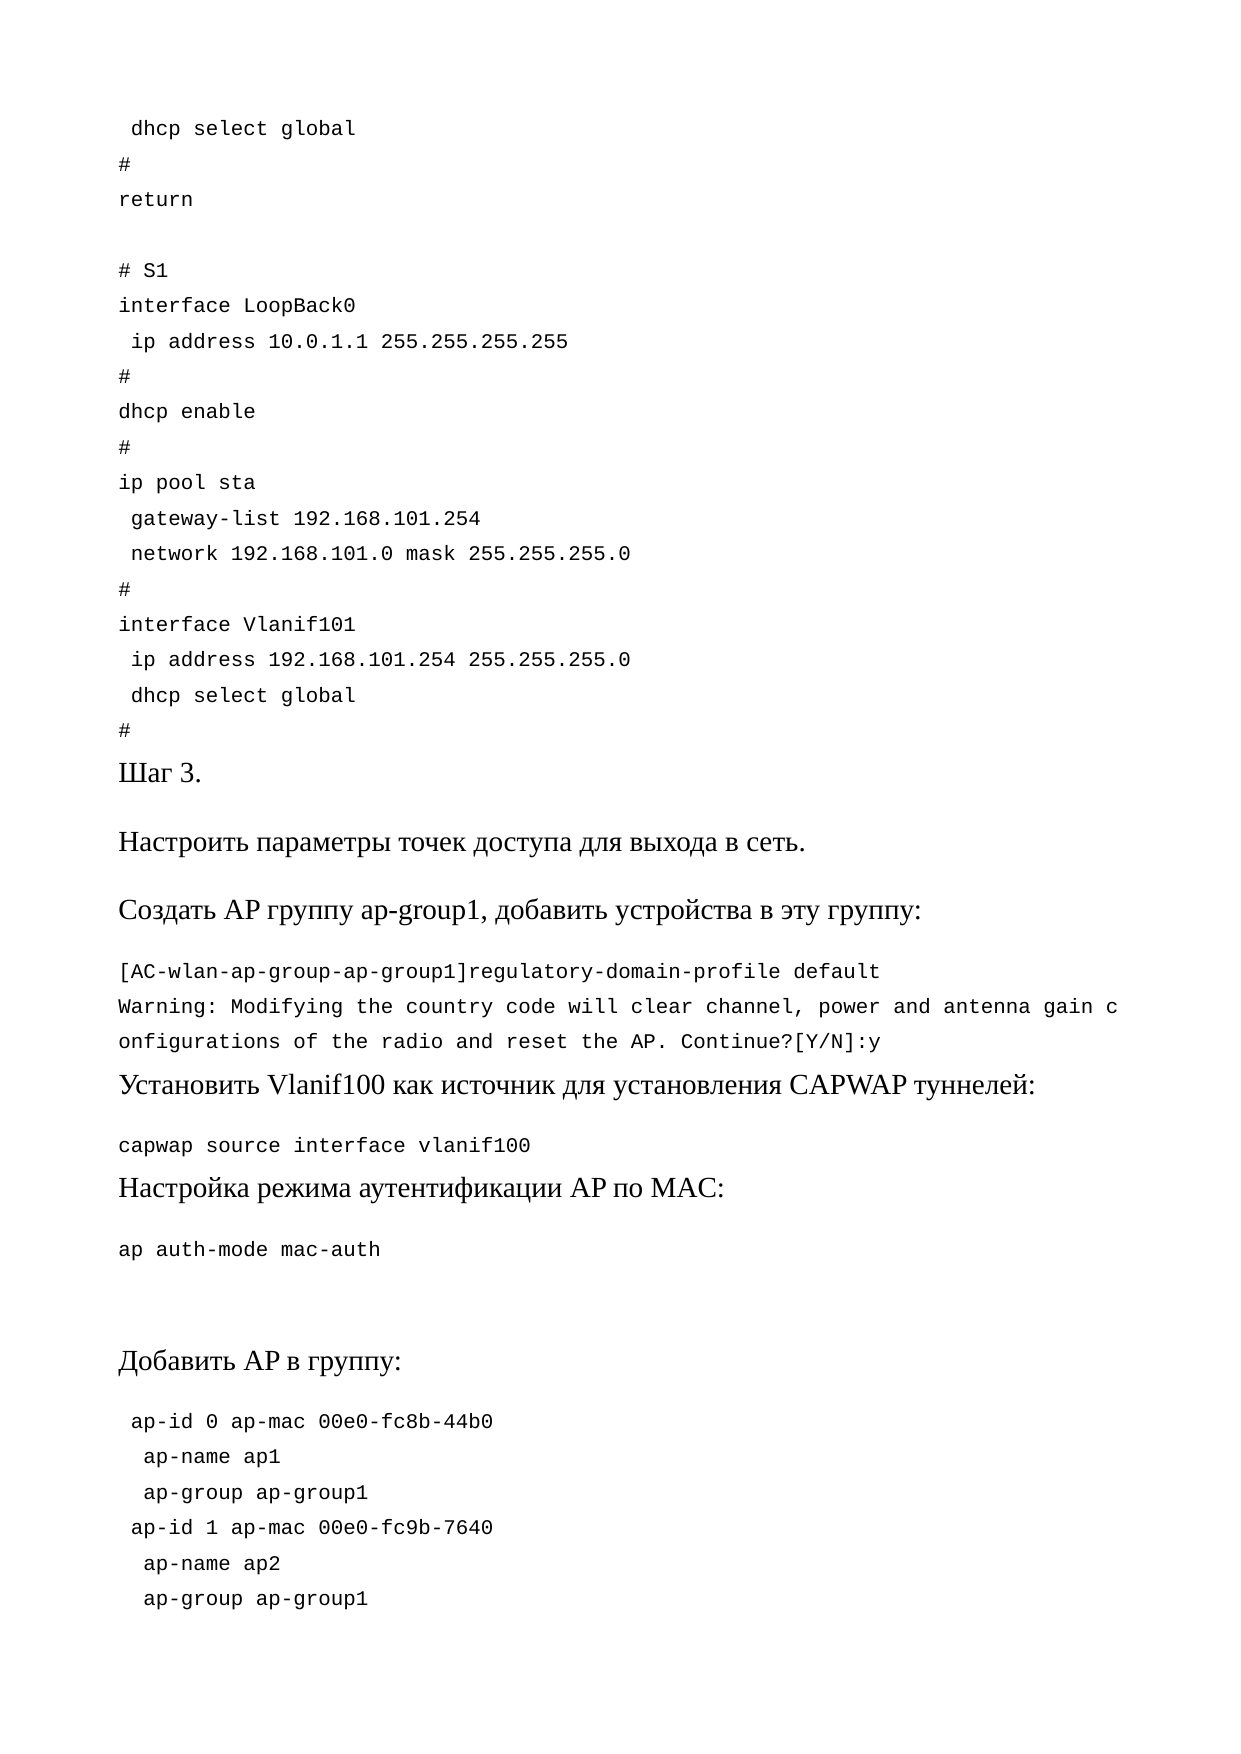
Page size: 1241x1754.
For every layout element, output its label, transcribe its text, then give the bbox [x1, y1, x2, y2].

text network 192.168.101.0 mask 255.255.255.0 [118, 543, 1122, 567]
text ip address 192.168.101.254 255.255.255.0 [118, 649, 1122, 673]
text onfigurations of the radio and reset the AP. Continue?[Y/N]:y [118, 1031, 1122, 1055]
text ap-id 0 ap-mac 00e0-fc8b-44b0 [118, 1411, 1122, 1435]
text Настройка режима аутентификации AP по MAC: [118, 1171, 1122, 1204]
text Создать AP группу ap-group1, добавить устройства в эту группу: [118, 892, 1122, 926]
text Warning: Modifying the country code will clear channel, power and antenna gain c [118, 996, 1122, 1020]
text Настроить параметры точек доступа для выхода в сеть. [118, 824, 1122, 857]
text gateway-list 192.168.101.254 [118, 508, 1122, 531]
text dhcp select global [118, 685, 1122, 708]
text ap-id 1 ap-mac 00e0-fc9b-7640 [118, 1517, 1122, 1541]
text # [118, 578, 1122, 602]
text Установить Vlanif100 как источник для установления CAPWAP туннелей: [118, 1067, 1122, 1100]
text ip pool sta [118, 472, 1122, 496]
text return [118, 189, 1122, 213]
text interface Vlanif101 [118, 614, 1122, 638]
text ap-group ap-group1 [118, 1588, 1122, 1612]
text [AC-wlan-ap-group-ap-group1]regulatory-domain-profile default [118, 961, 1122, 984]
text dhcp enable [118, 401, 1122, 425]
text ap-name ap2 [118, 1553, 1122, 1576]
text ap auth-mode mac-auth [118, 1239, 1122, 1263]
text # [118, 437, 1122, 461]
text interface LoopBack0 [118, 295, 1122, 319]
text # [118, 366, 1122, 390]
text ip address 10.0.1.1 255.255.255.255 [118, 331, 1122, 354]
text # [118, 720, 1122, 744]
text ap-group ap-group1 [118, 1482, 1122, 1506]
text # [118, 153, 1122, 177]
text Добавить AP в группу: [118, 1343, 1122, 1376]
text Шаг 3. [118, 756, 1122, 789]
text ap-name ap1 [118, 1446, 1122, 1470]
text dhcp select global [118, 118, 1122, 142]
text # S1 [118, 260, 1122, 283]
text capwap source interface vlanif100 [118, 1135, 1122, 1159]
